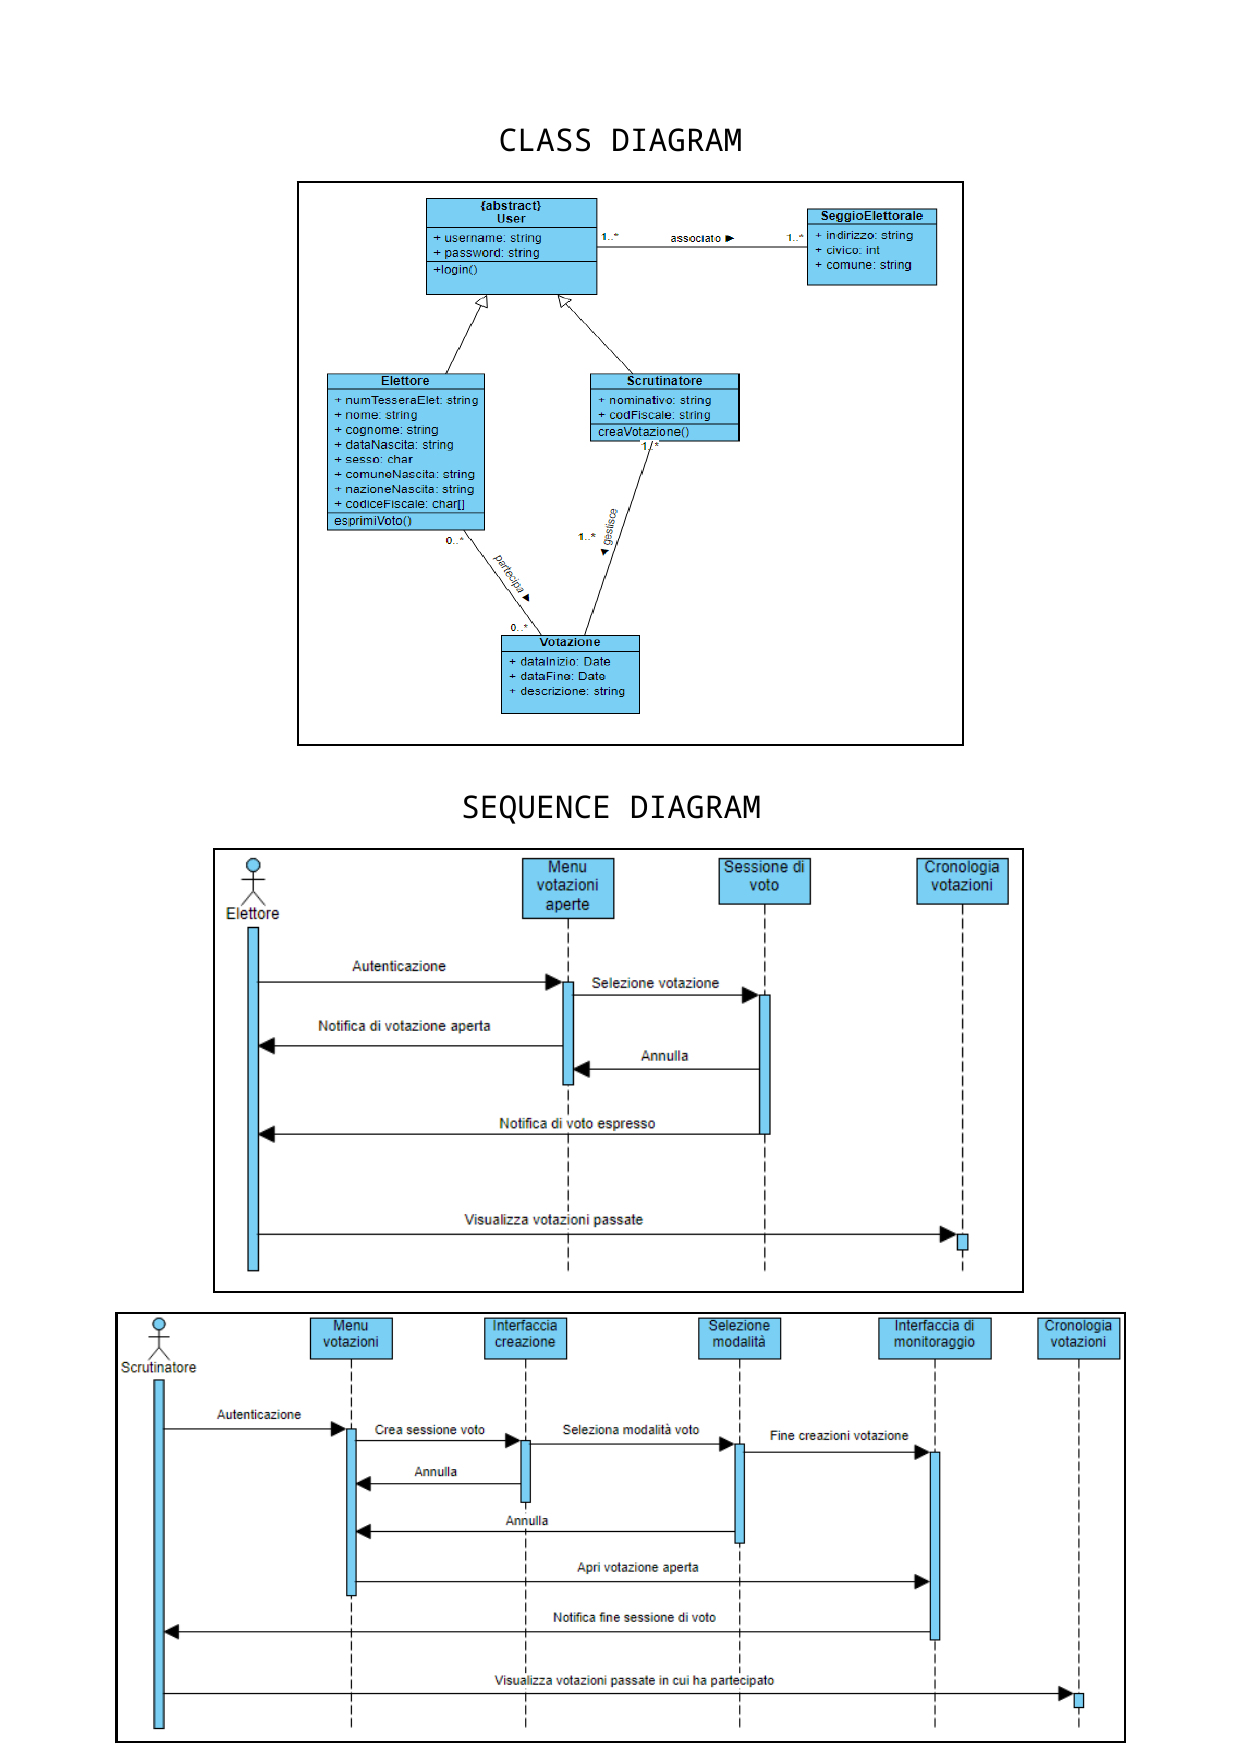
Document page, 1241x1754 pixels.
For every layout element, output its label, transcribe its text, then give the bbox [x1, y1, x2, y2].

picture [215, 850, 1022, 1291]
text CLASS DIAGRAM [118, 118, 1122, 161]
picture [301, 186, 959, 741]
text SEQUENCE DIAGRAM [118, 785, 1122, 828]
picture [118, 1314, 1124, 1741]
